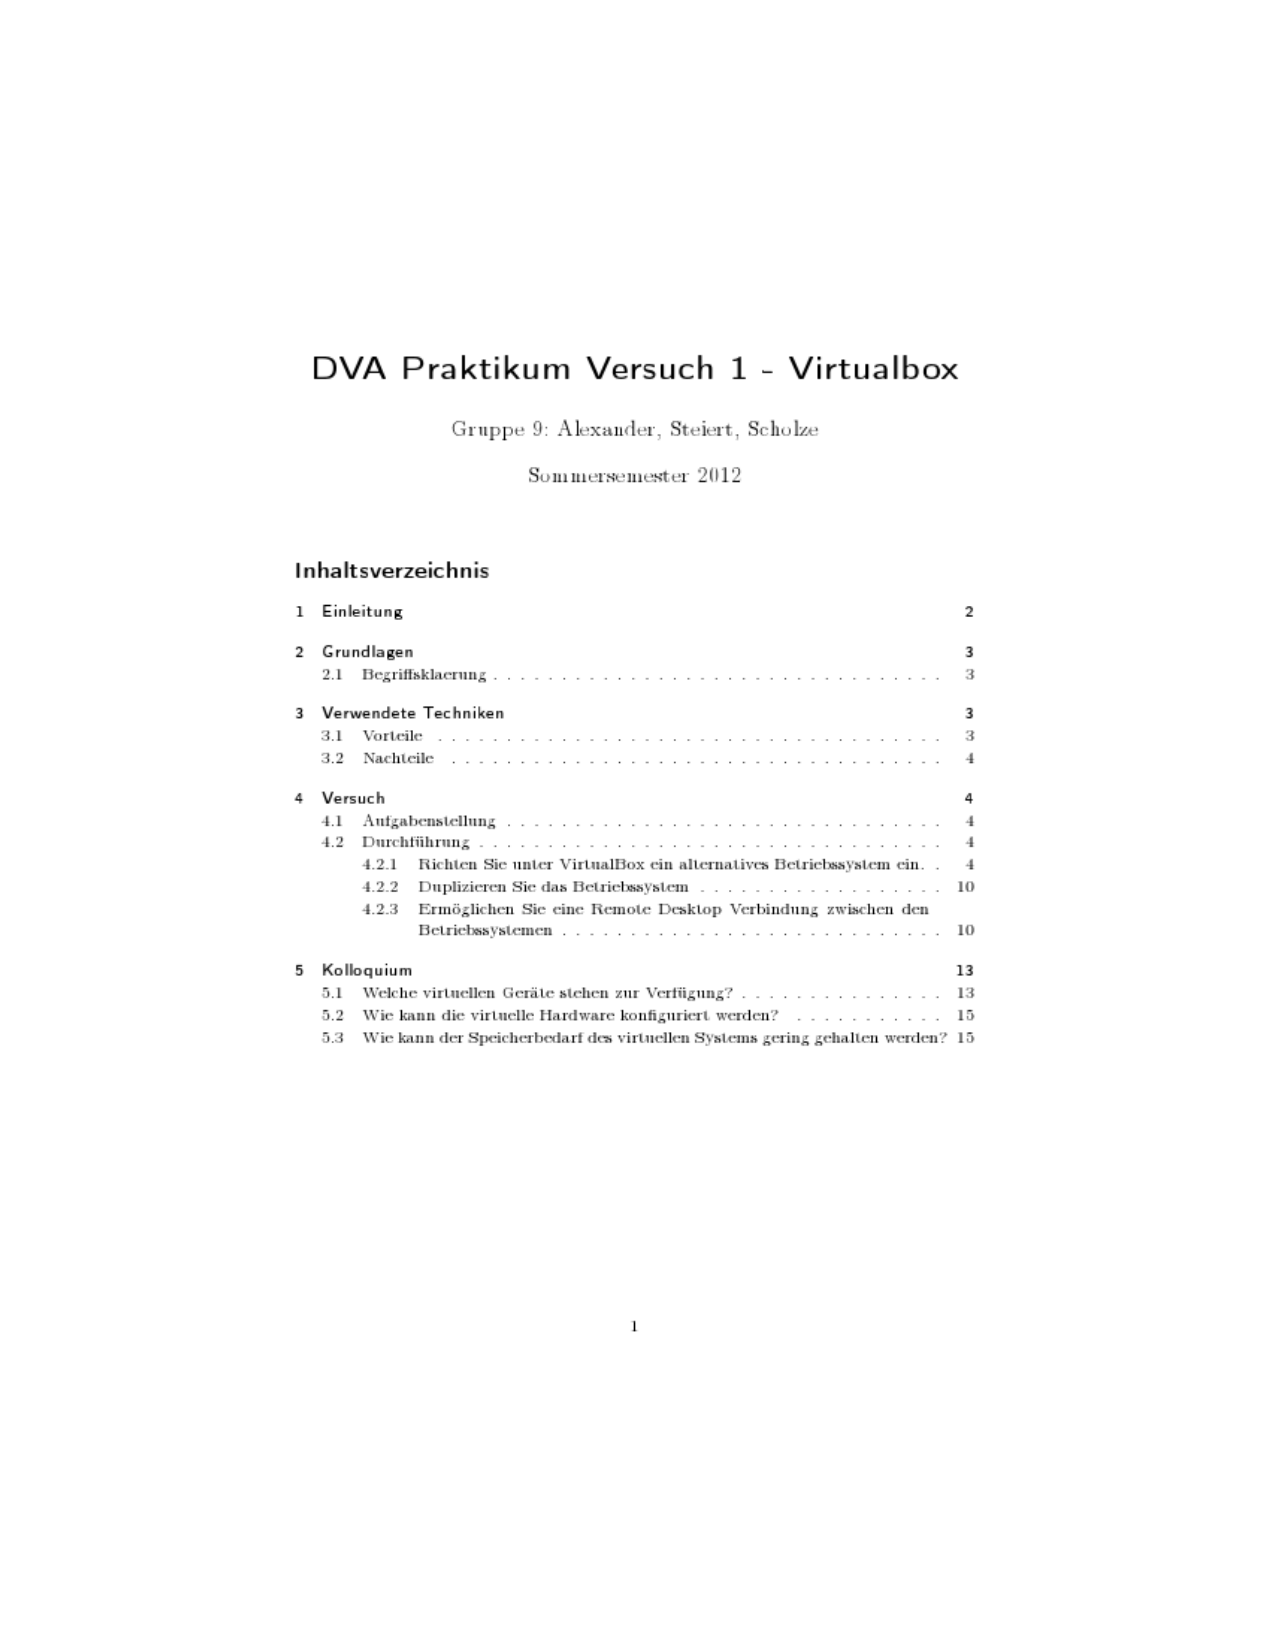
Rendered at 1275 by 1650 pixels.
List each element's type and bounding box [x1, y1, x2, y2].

picture [150, 150, 1121, 1501]
